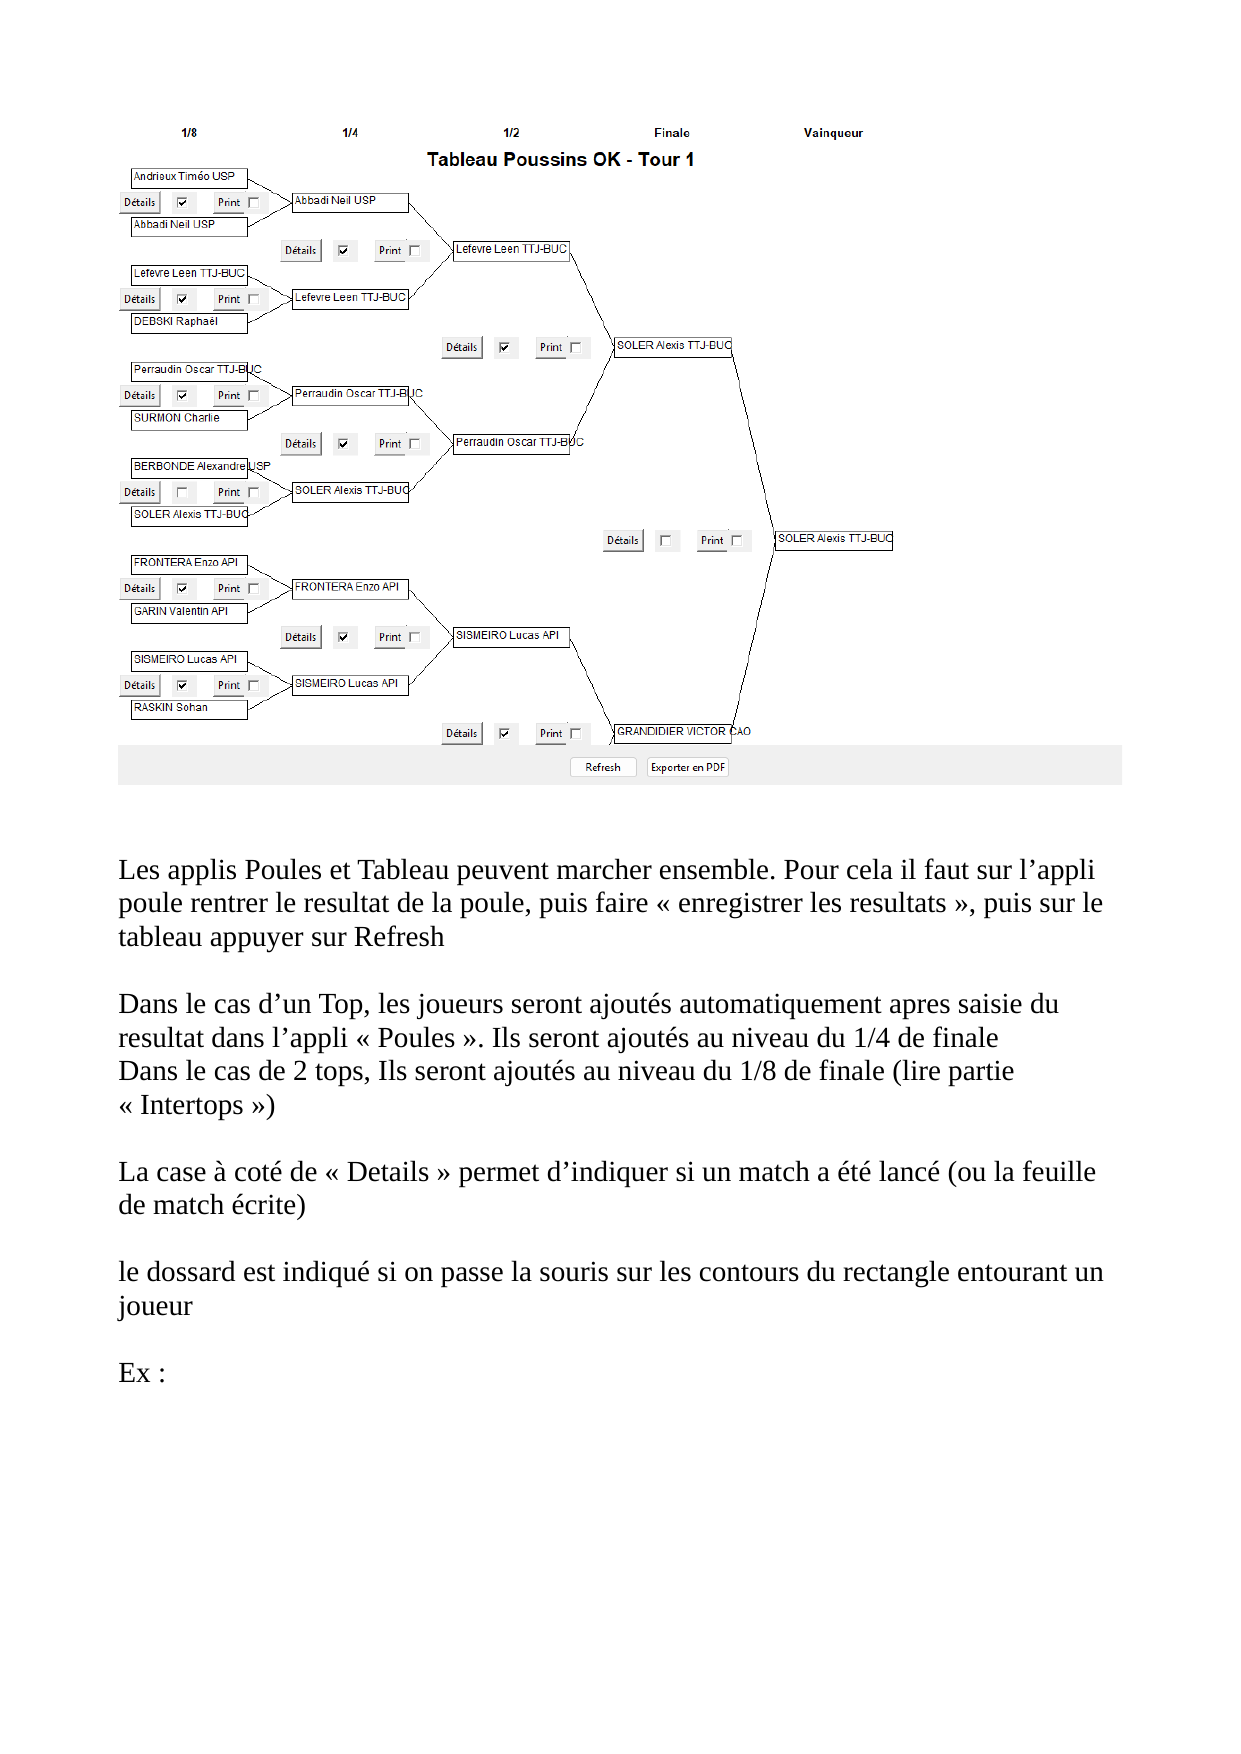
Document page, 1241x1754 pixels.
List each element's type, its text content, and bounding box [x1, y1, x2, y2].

text Ex : [118, 1355, 1122, 1389]
text le dossard est indiqué si on passe la souris sur les contours du rectangle entourant un joueur [118, 1254, 1122, 1322]
picture [118, 118, 1123, 785]
text Dans le cas d’un Top, les joueurs seront ajoutés automatiquement apres saisie du resultat dans l’appli « Poules ». Ils seront ajoutés au niveau du 1/4 de finale [118, 986, 1122, 1053]
text Les applis Poules et Tableau peuvent marcher ensemble. Pour cela il faut sur l’appli poule rentrer le resultat de la poule, puis faire « enregistrer les resultats », puis sur le tableau appuyer sur Refresh [118, 852, 1122, 953]
text Dans le cas de 2 tops, Ils seront ajoutés au niveau du 1/8 de finale (lire partie « Intertops ») [118, 1053, 1122, 1120]
text La case à coté de « Details » permet d’indiquer si un match a été lancé (ou la feuille de match écrite) [118, 1154, 1122, 1221]
